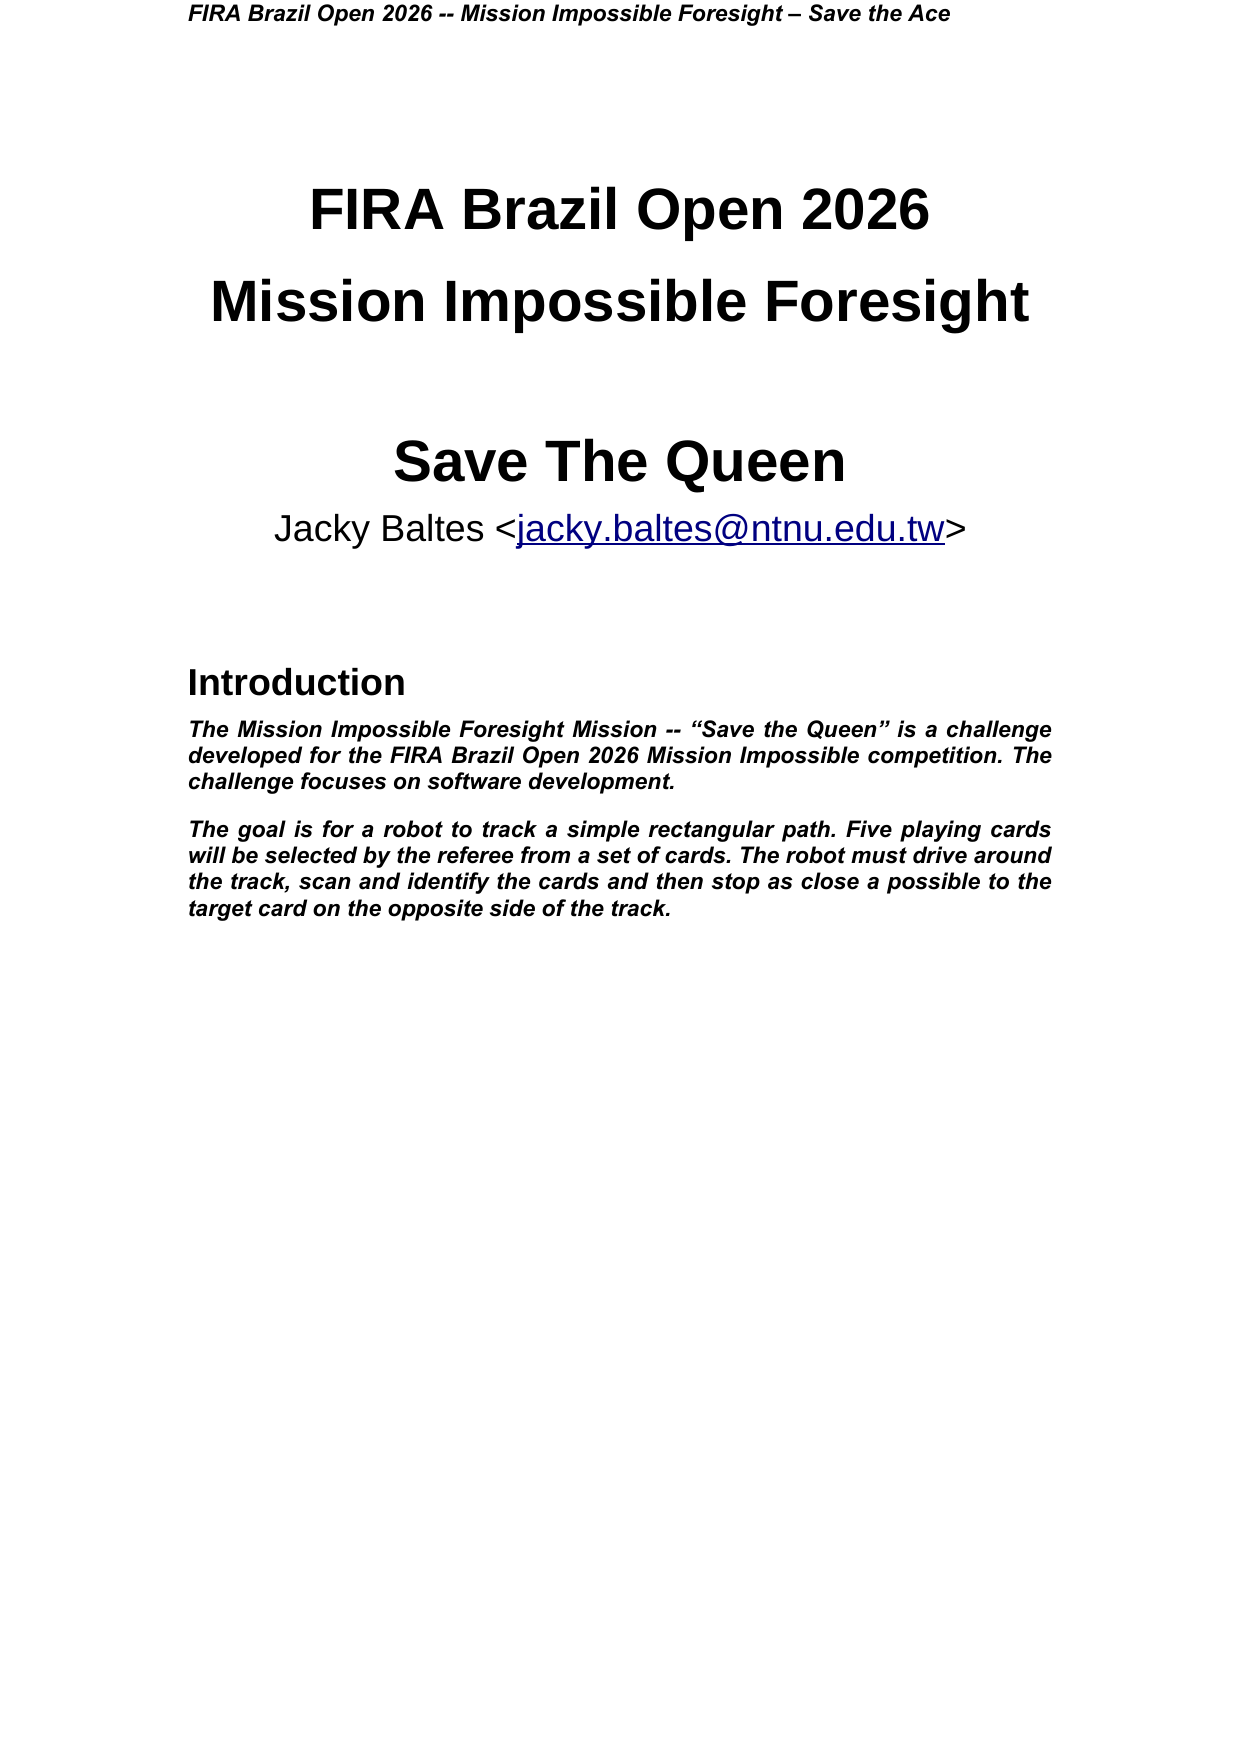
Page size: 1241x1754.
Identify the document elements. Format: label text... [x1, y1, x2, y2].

text The Mission Impossible Foresight Mission -- “Save the Queen” is a challenge developed for the FIRA Brazil Open 2026 Mission Impossible competition. The challenge focuses on software development. [187, 716, 1053, 795]
title Save The Queen [187, 359, 1053, 493]
text The goal is for a robot to track a simple rectangular path. Five playing cards will be selected by the referee from a set of cards. The robot must drive around the track, scan and identify the cards and then stop as close a possible to the target card on the opposite side of the track. [187, 816, 1053, 921]
subtitle Introduction [187, 660, 1053, 703]
subtitle Jacky Baltes <jacky.baltes@ntnu.edu.tw> [187, 506, 1053, 549]
title FIRA Brazil Open 2026 [187, 175, 1053, 242]
title Mission Impossible Foresight [187, 267, 1053, 334]
